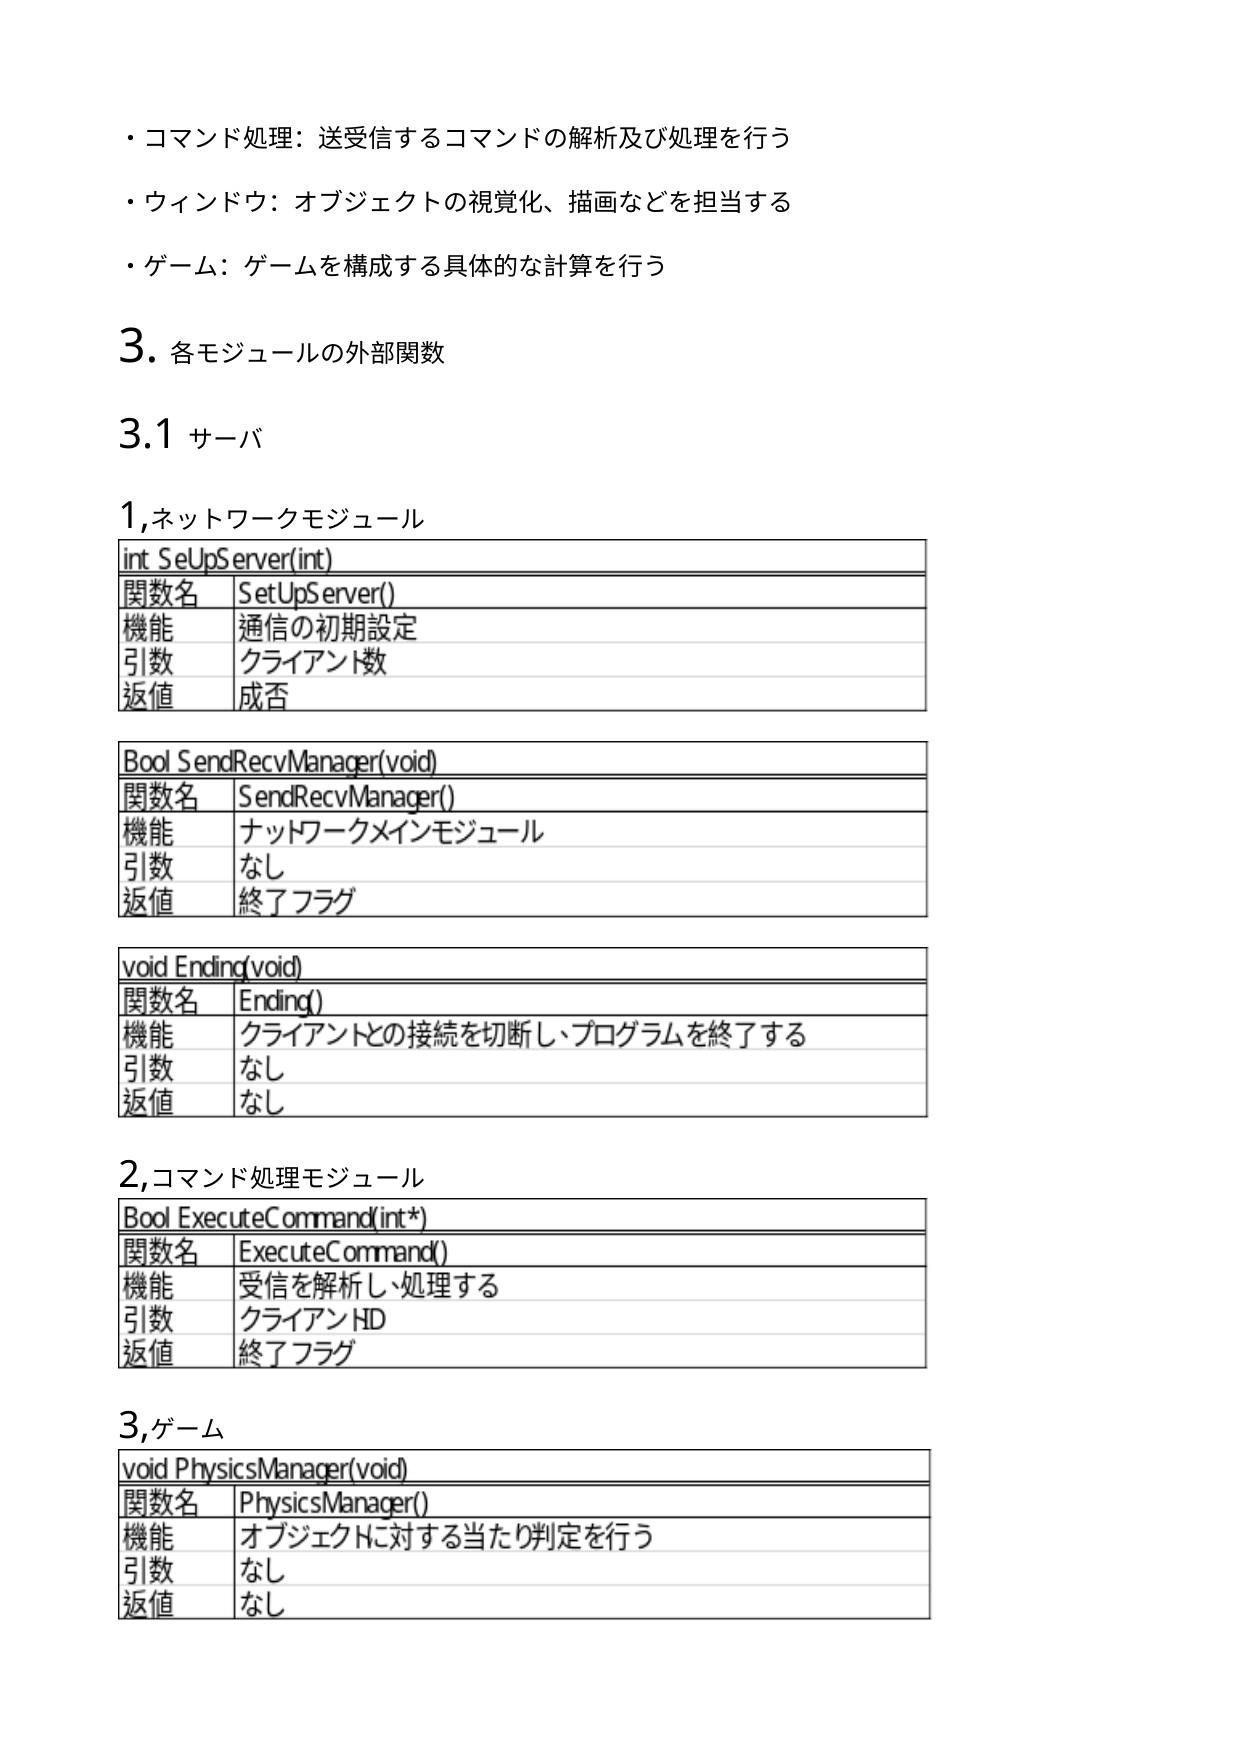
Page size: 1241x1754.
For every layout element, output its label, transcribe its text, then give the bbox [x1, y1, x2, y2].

text ・コマンド処理：送受信するコマンドの解析及び処理を行う [118, 118, 1122, 154]
text 1,ネットワークモジュール [118, 489, 1122, 540]
text 3,ゲーム [118, 1398, 1122, 1449]
text 2,コマンド処理モジュール [118, 1147, 1122, 1198]
text ・ゲーム：ゲームを構成する具体的な計算を行う [118, 247, 1122, 283]
text 3.1 サーバ [118, 404, 1122, 461]
text 3. 各モジュールの外部関数 [118, 311, 1122, 376]
text ・ウィンドウ：オブジェクトの視覚化、描画などを担当する [118, 182, 1122, 219]
